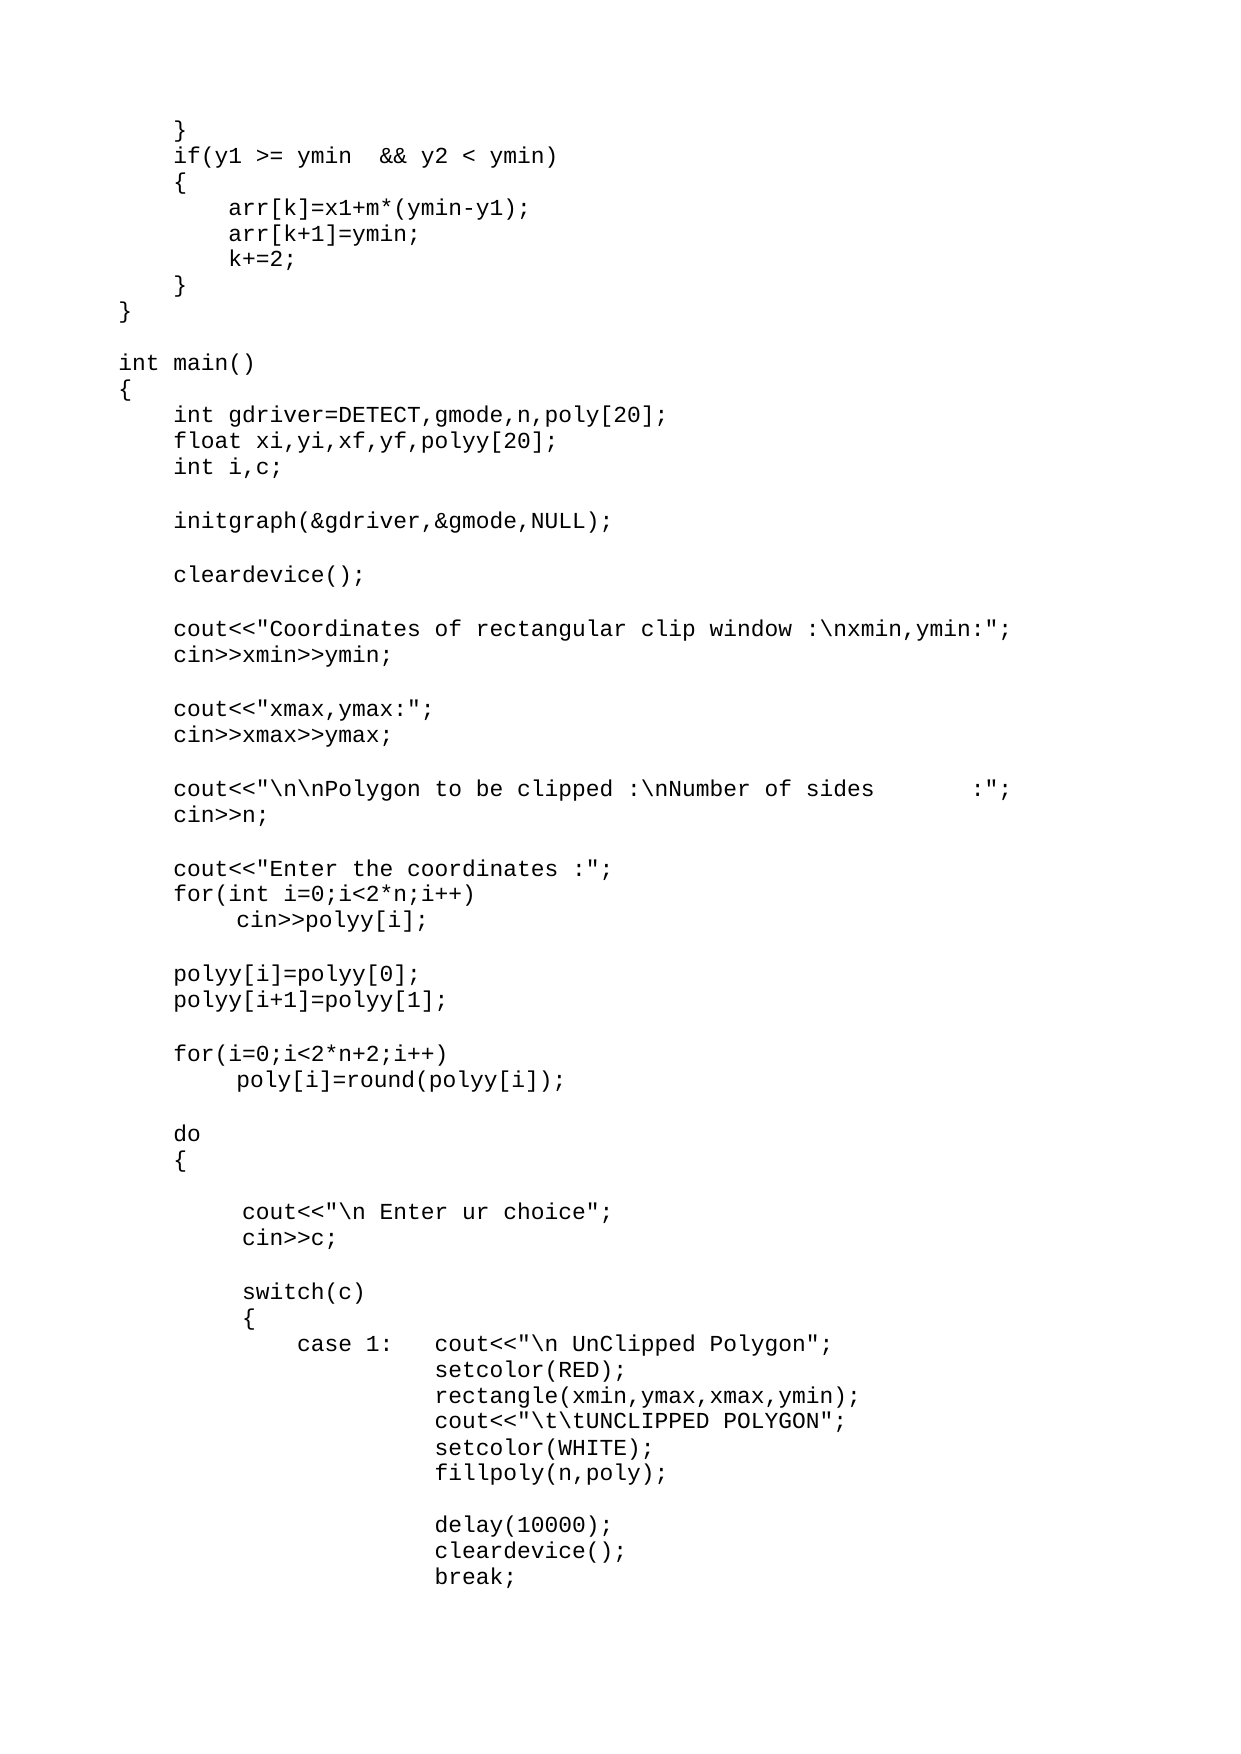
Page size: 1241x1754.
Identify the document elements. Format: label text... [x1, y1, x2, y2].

text if(y1 >= ymin && y2 < ymin) [118, 144, 1122, 170]
text fillpoly(n,poly); [118, 1462, 1122, 1488]
text { [118, 377, 1122, 403]
text delay(10000); [118, 1514, 1122, 1539]
text for(int i=0;i<2*n;i++) [118, 883, 1122, 909]
text cleardevice(); [118, 1539, 1122, 1566]
text cin>>c; [118, 1226, 1122, 1252]
text cin>>xmax>>ymax; [118, 723, 1122, 749]
text cout<<"\n\nPolygon to be clipped :\nNumber of sides :"; [118, 777, 1122, 803]
text cin>>n; [118, 803, 1122, 829]
text case 1: cout<<"\n UnClipped Polygon"; [118, 1332, 1122, 1358]
text } [118, 274, 1122, 300]
text { [118, 1148, 1122, 1174]
text arr[k+1]=ymin; [118, 222, 1122, 248]
text k+=2; [118, 248, 1122, 274]
text arr[k]=x1+m*(ymin-y1); [118, 196, 1122, 222]
text int main() [118, 352, 1122, 377]
text float xi,yi,xf,yf,polyy[20]; [118, 429, 1122, 455]
text cout<<"xmax,ymax:"; [118, 697, 1122, 723]
text int i,c; [118, 455, 1122, 481]
text switch(c) [118, 1280, 1122, 1306]
text break; [118, 1566, 1122, 1591]
text int gdriver=DETECT,gmode,n,poly[20]; [118, 403, 1122, 429]
text { [118, 170, 1122, 196]
text rectangle(xmin,ymax,xmax,ymin); [118, 1384, 1122, 1410]
text for(i=0;i<2*n+2;i++) [118, 1043, 1122, 1068]
text } [118, 300, 1122, 326]
text poly[i]=round(polyy[i]); [118, 1068, 1122, 1094]
text polyy[i+1]=polyy[1]; [118, 989, 1122, 1014]
text do [118, 1122, 1122, 1148]
text polyy[i]=polyy[0]; [118, 963, 1122, 989]
text { [118, 1306, 1122, 1332]
text cout<<"Enter the coordinates :"; [118, 857, 1122, 883]
text cout<<"\t\tUNCLIPPED POLYGON"; [118, 1410, 1122, 1436]
text cin>>polyy[i]; [118, 909, 1122, 935]
text initgraph(&gdriver,&gmode,NULL); [118, 509, 1122, 535]
text setcolor(WHITE); [118, 1436, 1122, 1462]
text cout<<"Coordinates of rectangular clip window :\nxmin,ymin:"; [118, 617, 1122, 643]
text cleardevice(); [118, 563, 1122, 589]
text } [118, 118, 1122, 144]
text cout<<"\n Enter ur choice"; [118, 1200, 1122, 1226]
text cin>>xmin>>ymin; [118, 643, 1122, 669]
text setcolor(RED); [118, 1358, 1122, 1384]
